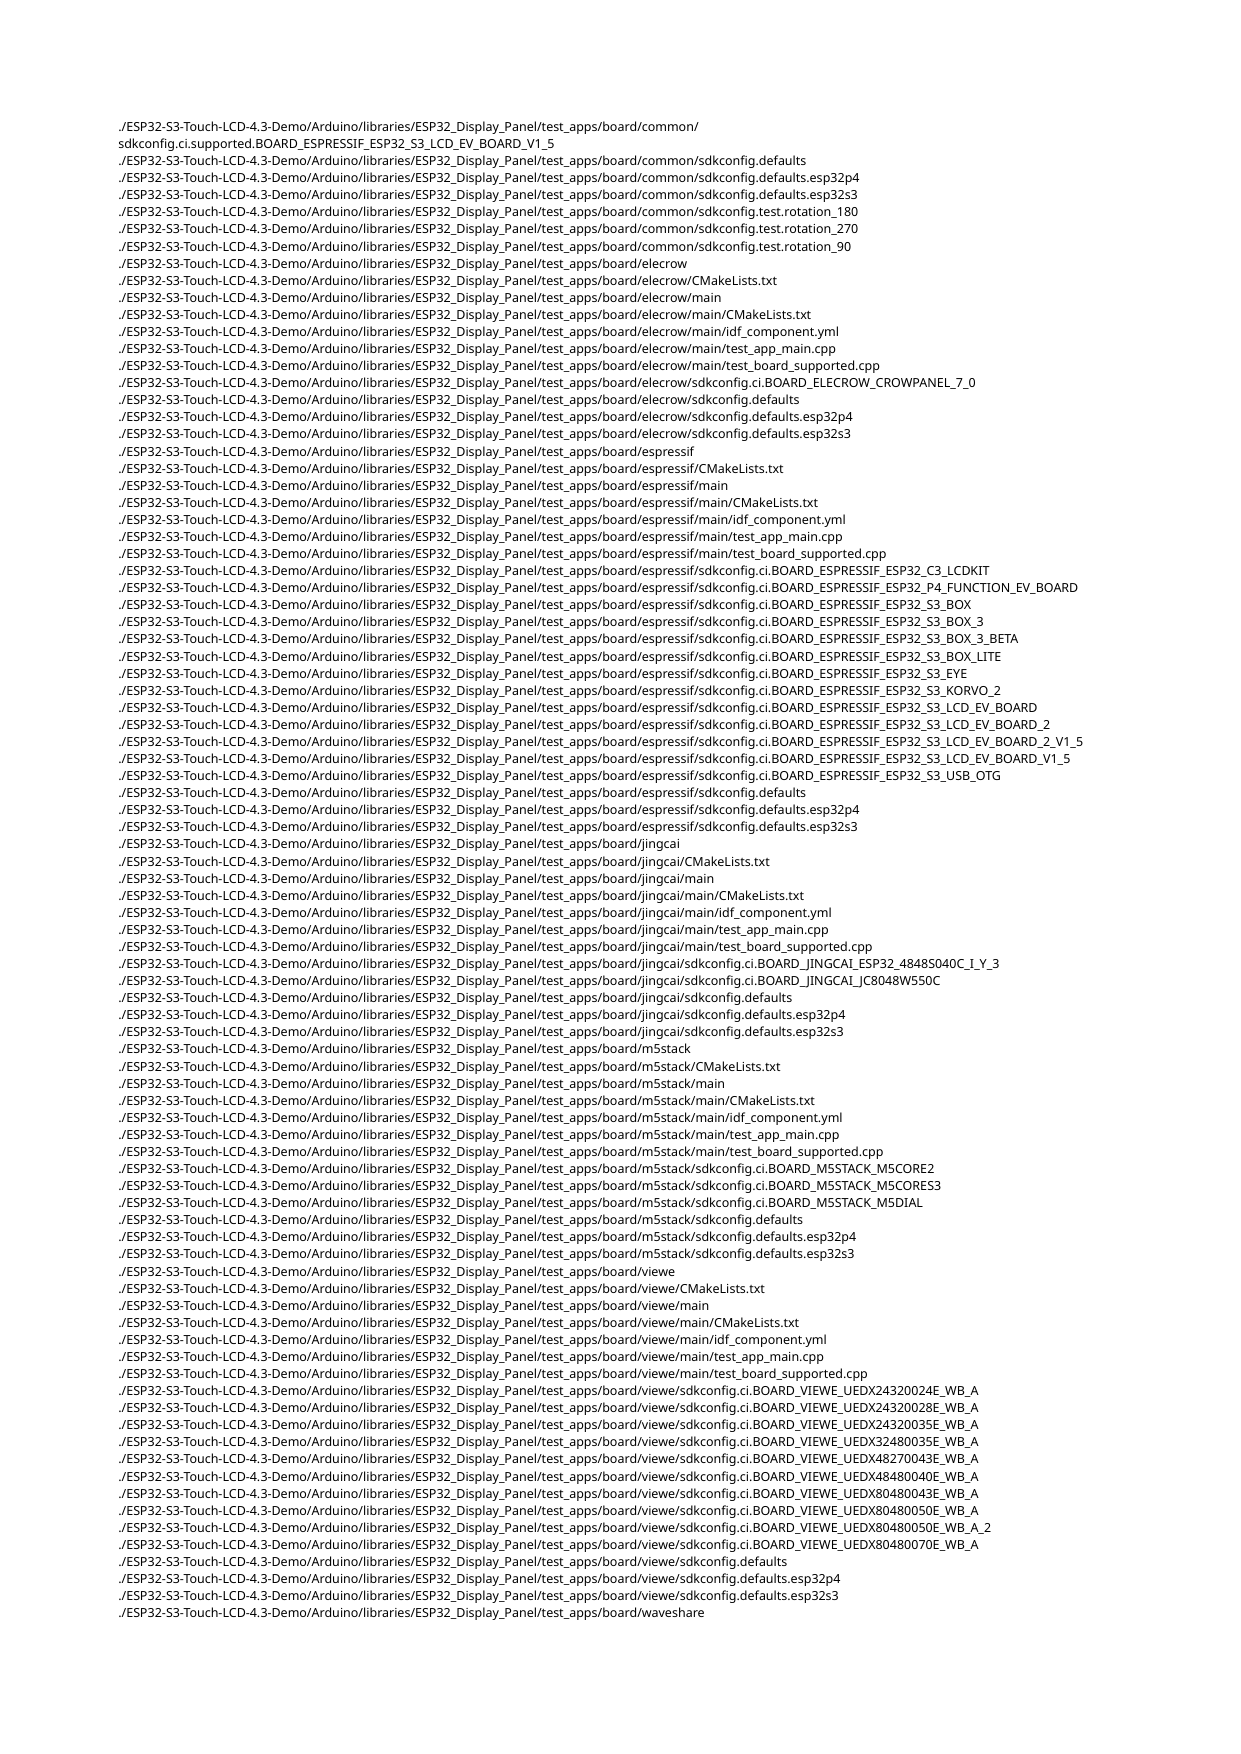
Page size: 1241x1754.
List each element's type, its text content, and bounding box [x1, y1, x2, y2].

text ./ESP32-S3-Touch-LCD-4.3-Demo/Arduino/libraries/ESP32_Display_Panel/test_apps/board/viewe/sdkconfig.ci.BOARD_VIEWE_UEDX80480043E_WB_A [118, 1485, 1122, 1502]
text ./ESP32-S3-Touch-LCD-4.3-Demo/Arduino/libraries/ESP32_Display_Panel/test_apps/board/jingcai/sdkconfig.ci.BOARD_JINGCAI_ESP32_4848S040C_I_Y_3 [118, 955, 1122, 972]
text ./ESP32-S3-Touch-LCD-4.3-Demo/Arduino/libraries/ESP32_Display_Panel/test_apps/board/jingcai/sdkconfig.defaults [118, 989, 1122, 1006]
text ./ESP32-S3-Touch-LCD-4.3-Demo/Arduino/libraries/ESP32_Display_Panel/test_apps/board/m5stack/main/CMakeLists.txt [118, 1092, 1122, 1109]
text ./ESP32-S3-Touch-LCD-4.3-Demo/Arduino/libraries/ESP32_Display_Panel/test_apps/board/viewe/main/test_app_main.cpp [118, 1348, 1122, 1365]
text ./ESP32-S3-Touch-LCD-4.3-Demo/Arduino/libraries/ESP32_Display_Panel/test_apps/board/waveshare [118, 1604, 1122, 1621]
text ./ESP32-S3-Touch-LCD-4.3-Demo/Arduino/libraries/ESP32_Display_Panel/test_apps/board/m5stack/main/idf_component.yml [118, 1109, 1122, 1126]
text ./ESP32-S3-Touch-LCD-4.3-Demo/Arduino/libraries/ESP32_Display_Panel/test_apps/board/elecrow/main [118, 289, 1122, 306]
text ./ESP32-S3-Touch-LCD-4.3-Demo/Arduino/libraries/ESP32_Display_Panel/test_apps/board/viewe/sdkconfig.defaults.esp32p4 [118, 1570, 1122, 1587]
text ./ESP32-S3-Touch-LCD-4.3-Demo/Arduino/libraries/ESP32_Display_Panel/test_apps/board/jingcai/main/idf_component.yml [118, 904, 1122, 921]
text ./ESP32-S3-Touch-LCD-4.3-Demo/Arduino/libraries/ESP32_Display_Panel/test_apps/board/common/sdkconfig.test.rotation_90 [118, 238, 1122, 255]
text ./ESP32-S3-Touch-LCD-4.3-Demo/Arduino/libraries/ESP32_Display_Panel/test_apps/board/m5stack/sdkconfig.defaults.esp32p4 [118, 1228, 1122, 1246]
text ./ESP32-S3-Touch-LCD-4.3-Demo/Arduino/libraries/ESP32_Display_Panel/test_apps/board/jingcai/sdkconfig.defaults.esp32p4 [118, 1006, 1122, 1023]
text ./ESP32-S3-Touch-LCD-4.3-Demo/Arduino/libraries/ESP32_Display_Panel/test_apps/board/espressif/sdkconfig.ci.BOARD_ESPRESSIF_ESP32_S3_USB_OTG [118, 767, 1122, 784]
text ./ESP32-S3-Touch-LCD-4.3-Demo/Arduino/libraries/ESP32_Display_Panel/test_apps/board/espressif/sdkconfig.ci.BOARD_ESPRESSIF_ESP32_S3_LCD_EV_BOARD [118, 699, 1122, 716]
text ./ESP32-S3-Touch-LCD-4.3-Demo/Arduino/libraries/ESP32_Display_Panel/test_apps/board/elecrow/sdkconfig.ci.BOARD_ELECROW_CROWPANEL_7_0 [118, 374, 1122, 391]
text ./ESP32-S3-Touch-LCD-4.3-Demo/Arduino/libraries/ESP32_Display_Panel/test_apps/board/m5stack/sdkconfig.ci.BOARD_M5STACK_M5DIAL [118, 1194, 1122, 1211]
text ./ESP32-S3-Touch-LCD-4.3-Demo/Arduino/libraries/ESP32_Display_Panel/test_apps/board/elecrow/sdkconfig.defaults [118, 391, 1122, 408]
text ./ESP32-S3-Touch-LCD-4.3-Demo/Arduino/libraries/ESP32_Display_Panel/test_apps/board/m5stack/sdkconfig.ci.BOARD_M5STACK_M5CORE2 [118, 1160, 1122, 1177]
text ./ESP32-S3-Touch-LCD-4.3-Demo/Arduino/libraries/ESP32_Display_Panel/test_apps/board/m5stack/sdkconfig.defaults.esp32s3 [118, 1246, 1122, 1263]
text ./ESP32-S3-Touch-LCD-4.3-Demo/Arduino/libraries/ESP32_Display_Panel/test_apps/board/espressif/sdkconfig.defaults [118, 784, 1122, 801]
text ./ESP32-S3-Touch-LCD-4.3-Demo/Arduino/libraries/ESP32_Display_Panel/test_apps/board/espressif/sdkconfig.ci.BOARD_ESPRESSIF_ESP32_S3_BOX_LITE [118, 648, 1122, 665]
text ./ESP32-S3-Touch-LCD-4.3-Demo/Arduino/libraries/ESP32_Display_Panel/test_apps/board/m5stack/main [118, 1075, 1122, 1092]
text ./ESP32-S3-Touch-LCD-4.3-Demo/Arduino/libraries/ESP32_Display_Panel/test_apps/board/viewe/sdkconfig.ci.BOARD_VIEWE_UEDX48270043E_WB_A [118, 1451, 1122, 1468]
text ./ESP32-S3-Touch-LCD-4.3-Demo/Arduino/libraries/ESP32_Display_Panel/test_apps/board/common/sdkconfig.ci.supported.BOARD_ESPRESSIF_ESP32_S3_LCD_EV_BOARD_V1_5 [118, 118, 1122, 152]
text ./ESP32-S3-Touch-LCD-4.3-Demo/Arduino/libraries/ESP32_Display_Panel/test_apps/board/common/sdkconfig.defaults.esp32p4 [118, 169, 1122, 186]
text ./ESP32-S3-Touch-LCD-4.3-Demo/Arduino/libraries/ESP32_Display_Panel/test_apps/board/viewe/sdkconfig.ci.BOARD_VIEWE_UEDX32480035E_WB_A [118, 1433, 1122, 1451]
text ./ESP32-S3-Touch-LCD-4.3-Demo/Arduino/libraries/ESP32_Display_Panel/test_apps/board/viewe/sdkconfig.ci.BOARD_VIEWE_UEDX24320035E_WB_A [118, 1416, 1122, 1433]
text ./ESP32-S3-Touch-LCD-4.3-Demo/Arduino/libraries/ESP32_Display_Panel/test_apps/board/jingcai/sdkconfig.defaults.esp32s3 [118, 1023, 1122, 1041]
text ./ESP32-S3-Touch-LCD-4.3-Demo/Arduino/libraries/ESP32_Display_Panel/test_apps/board/jingcai/sdkconfig.ci.BOARD_JINGCAI_JC8048W550C [118, 972, 1122, 989]
text ./ESP32-S3-Touch-LCD-4.3-Demo/Arduino/libraries/ESP32_Display_Panel/test_apps/board/espressif [118, 443, 1122, 460]
text ./ESP32-S3-Touch-LCD-4.3-Demo/Arduino/libraries/ESP32_Display_Panel/test_apps/board/espressif/sdkconfig.ci.BOARD_ESPRESSIF_ESP32_S3_BOX_3 [118, 613, 1122, 631]
text ./ESP32-S3-Touch-LCD-4.3-Demo/Arduino/libraries/ESP32_Display_Panel/test_apps/board/viewe/main/idf_component.yml [118, 1331, 1122, 1348]
text ./ESP32-S3-Touch-LCD-4.3-Demo/Arduino/libraries/ESP32_Display_Panel/test_apps/board/jingcai [118, 836, 1122, 853]
text ./ESP32-S3-Touch-LCD-4.3-Demo/Arduino/libraries/ESP32_Display_Panel/test_apps/board/espressif/main/idf_component.yml [118, 511, 1122, 528]
text ./ESP32-S3-Touch-LCD-4.3-Demo/Arduino/libraries/ESP32_Display_Panel/test_apps/board/elecrow/CMakeLists.txt [118, 272, 1122, 289]
text ./ESP32-S3-Touch-LCD-4.3-Demo/Arduino/libraries/ESP32_Display_Panel/test_apps/board/viewe/sdkconfig.ci.BOARD_VIEWE_UEDX24320024E_WB_A [118, 1382, 1122, 1399]
text ./ESP32-S3-Touch-LCD-4.3-Demo/Arduino/libraries/ESP32_Display_Panel/test_apps/board/m5stack/sdkconfig.ci.BOARD_M5STACK_M5CORES3 [118, 1177, 1122, 1194]
text ./ESP32-S3-Touch-LCD-4.3-Demo/Arduino/libraries/ESP32_Display_Panel/test_apps/board/viewe/main/test_board_supported.cpp [118, 1365, 1122, 1382]
text ./ESP32-S3-Touch-LCD-4.3-Demo/Arduino/libraries/ESP32_Display_Panel/test_apps/board/viewe/CMakeLists.txt [118, 1280, 1122, 1297]
text ./ESP32-S3-Touch-LCD-4.3-Demo/Arduino/libraries/ESP32_Display_Panel/test_apps/board/espressif/sdkconfig.ci.BOARD_ESPRESSIF_ESP32_S3_EYE [118, 665, 1122, 682]
text ./ESP32-S3-Touch-LCD-4.3-Demo/Arduino/libraries/ESP32_Display_Panel/test_apps/board/elecrow/main/test_board_supported.cpp [118, 357, 1122, 374]
text ./ESP32-S3-Touch-LCD-4.3-Demo/Arduino/libraries/ESP32_Display_Panel/test_apps/board/m5stack/main/test_board_supported.cpp [118, 1143, 1122, 1160]
text ./ESP32-S3-Touch-LCD-4.3-Demo/Arduino/libraries/ESP32_Display_Panel/test_apps/board/viewe/sdkconfig.ci.BOARD_VIEWE_UEDX48480040E_WB_A [118, 1468, 1122, 1485]
text ./ESP32-S3-Touch-LCD-4.3-Demo/Arduino/libraries/ESP32_Display_Panel/test_apps/board/espressif/sdkconfig.defaults.esp32p4 [118, 801, 1122, 818]
text ./ESP32-S3-Touch-LCD-4.3-Demo/Arduino/libraries/ESP32_Display_Panel/test_apps/board/espressif/main [118, 477, 1122, 494]
text ./ESP32-S3-Touch-LCD-4.3-Demo/Arduino/libraries/ESP32_Display_Panel/test_apps/board/viewe/sdkconfig.ci.BOARD_VIEWE_UEDX80480050E_WB_A [118, 1502, 1122, 1519]
text ./ESP32-S3-Touch-LCD-4.3-Demo/Arduino/libraries/ESP32_Display_Panel/test_apps/board/espressif/main/test_board_supported.cpp [118, 545, 1122, 562]
text ./ESP32-S3-Touch-LCD-4.3-Demo/Arduino/libraries/ESP32_Display_Panel/test_apps/board/jingcai/main/CMakeLists.txt [118, 887, 1122, 904]
text ./ESP32-S3-Touch-LCD-4.3-Demo/Arduino/libraries/ESP32_Display_Panel/test_apps/board/m5stack [118, 1041, 1122, 1058]
text ./ESP32-S3-Touch-LCD-4.3-Demo/Arduino/libraries/ESP32_Display_Panel/test_apps/board/common/sdkconfig.test.rotation_180 [118, 203, 1122, 221]
text ./ESP32-S3-Touch-LCD-4.3-Demo/Arduino/libraries/ESP32_Display_Panel/test_apps/board/espressif/sdkconfig.ci.BOARD_ESPRESSIF_ESP32_S3_LCD_EV_BOARD_2_V1_5 [118, 733, 1122, 750]
text ./ESP32-S3-Touch-LCD-4.3-Demo/Arduino/libraries/ESP32_Display_Panel/test_apps/board/espressif/main/test_app_main.cpp [118, 528, 1122, 545]
text ./ESP32-S3-Touch-LCD-4.3-Demo/Arduino/libraries/ESP32_Display_Panel/test_apps/board/viewe/sdkconfig.ci.BOARD_VIEWE_UEDX80480050E_WB_A_2 [118, 1519, 1122, 1536]
text ./ESP32-S3-Touch-LCD-4.3-Demo/Arduino/libraries/ESP32_Display_Panel/test_apps/board/viewe/main/CMakeLists.txt [118, 1314, 1122, 1331]
text ./ESP32-S3-Touch-LCD-4.3-Demo/Arduino/libraries/ESP32_Display_Panel/test_apps/board/viewe/sdkconfig.ci.BOARD_VIEWE_UEDX80480070E_WB_A [118, 1536, 1122, 1553]
text ./ESP32-S3-Touch-LCD-4.3-Demo/Arduino/libraries/ESP32_Display_Panel/test_apps/board/m5stack/sdkconfig.defaults [118, 1211, 1122, 1228]
text ./ESP32-S3-Touch-LCD-4.3-Demo/Arduino/libraries/ESP32_Display_Panel/test_apps/board/common/sdkconfig.defaults [118, 152, 1122, 169]
text ./ESP32-S3-Touch-LCD-4.3-Demo/Arduino/libraries/ESP32_Display_Panel/test_apps/board/viewe/main [118, 1297, 1122, 1314]
text ./ESP32-S3-Touch-LCD-4.3-Demo/Arduino/libraries/ESP32_Display_Panel/test_apps/board/espressif/main/CMakeLists.txt [118, 494, 1122, 511]
text ./ESP32-S3-Touch-LCD-4.3-Demo/Arduino/libraries/ESP32_Display_Panel/test_apps/board/common/sdkconfig.defaults.esp32s3 [118, 186, 1122, 203]
text ./ESP32-S3-Touch-LCD-4.3-Demo/Arduino/libraries/ESP32_Display_Panel/test_apps/board/elecrow [118, 255, 1122, 272]
text ./ESP32-S3-Touch-LCD-4.3-Demo/Arduino/libraries/ESP32_Display_Panel/test_apps/board/espressif/CMakeLists.txt [118, 460, 1122, 477]
text ./ESP32-S3-Touch-LCD-4.3-Demo/Arduino/libraries/ESP32_Display_Panel/test_apps/board/jingcai/main/test_board_supported.cpp [118, 938, 1122, 955]
text ./ESP32-S3-Touch-LCD-4.3-Demo/Arduino/libraries/ESP32_Display_Panel/test_apps/board/jingcai/main/test_app_main.cpp [118, 921, 1122, 938]
text ./ESP32-S3-Touch-LCD-4.3-Demo/Arduino/libraries/ESP32_Display_Panel/test_apps/board/common/sdkconfig.test.rotation_270 [118, 221, 1122, 238]
text ./ESP32-S3-Touch-LCD-4.3-Demo/Arduino/libraries/ESP32_Display_Panel/test_apps/board/m5stack/main/test_app_main.cpp [118, 1126, 1122, 1143]
text ./ESP32-S3-Touch-LCD-4.3-Demo/Arduino/libraries/ESP32_Display_Panel/test_apps/board/jingcai/CMakeLists.txt [118, 853, 1122, 870]
text ./ESP32-S3-Touch-LCD-4.3-Demo/Arduino/libraries/ESP32_Display_Panel/test_apps/board/m5stack/CMakeLists.txt [118, 1058, 1122, 1075]
text ./ESP32-S3-Touch-LCD-4.3-Demo/Arduino/libraries/ESP32_Display_Panel/test_apps/board/viewe/sdkconfig.ci.BOARD_VIEWE_UEDX24320028E_WB_A [118, 1399, 1122, 1416]
text ./ESP32-S3-Touch-LCD-4.3-Demo/Arduino/libraries/ESP32_Display_Panel/test_apps/board/espressif/sdkconfig.ci.BOARD_ESPRESSIF_ESP32_S3_LCD_EV_BOARD_V1_5 [118, 750, 1122, 767]
text ./ESP32-S3-Touch-LCD-4.3-Demo/Arduino/libraries/ESP32_Display_Panel/test_apps/board/espressif/sdkconfig.ci.BOARD_ESPRESSIF_ESP32_P4_FUNCTION_EV_BOARD [118, 579, 1122, 596]
text ./ESP32-S3-Touch-LCD-4.3-Demo/Arduino/libraries/ESP32_Display_Panel/test_apps/board/espressif/sdkconfig.ci.BOARD_ESPRESSIF_ESP32_C3_LCDKIT [118, 562, 1122, 579]
text ./ESP32-S3-Touch-LCD-4.3-Demo/Arduino/libraries/ESP32_Display_Panel/test_apps/board/espressif/sdkconfig.ci.BOARD_ESPRESSIF_ESP32_S3_BOX [118, 596, 1122, 613]
text ./ESP32-S3-Touch-LCD-4.3-Demo/Arduino/libraries/ESP32_Display_Panel/test_apps/board/elecrow/sdkconfig.defaults.esp32p4 [118, 408, 1122, 426]
text ./ESP32-S3-Touch-LCD-4.3-Demo/Arduino/libraries/ESP32_Display_Panel/test_apps/board/viewe/sdkconfig.defaults [118, 1553, 1122, 1570]
text ./ESP32-S3-Touch-LCD-4.3-Demo/Arduino/libraries/ESP32_Display_Panel/test_apps/board/elecrow/main/test_app_main.cpp [118, 340, 1122, 357]
text ./ESP32-S3-Touch-LCD-4.3-Demo/Arduino/libraries/ESP32_Display_Panel/test_apps/board/viewe/sdkconfig.defaults.esp32s3 [118, 1587, 1122, 1604]
text ./ESP32-S3-Touch-LCD-4.3-Demo/Arduino/libraries/ESP32_Display_Panel/test_apps/board/espressif/sdkconfig.defaults.esp32s3 [118, 818, 1122, 836]
text ./ESP32-S3-Touch-LCD-4.3-Demo/Arduino/libraries/ESP32_Display_Panel/test_apps/board/elecrow/main/idf_component.yml [118, 323, 1122, 340]
text ./ESP32-S3-Touch-LCD-4.3-Demo/Arduino/libraries/ESP32_Display_Panel/test_apps/board/elecrow/main/CMakeLists.txt [118, 306, 1122, 323]
text ./ESP32-S3-Touch-LCD-4.3-Demo/Arduino/libraries/ESP32_Display_Panel/test_apps/board/viewe [118, 1263, 1122, 1280]
text ./ESP32-S3-Touch-LCD-4.3-Demo/Arduino/libraries/ESP32_Display_Panel/test_apps/board/espressif/sdkconfig.ci.BOARD_ESPRESSIF_ESP32_S3_BOX_3_BETA [118, 631, 1122, 648]
text ./ESP32-S3-Touch-LCD-4.3-Demo/Arduino/libraries/ESP32_Display_Panel/test_apps/board/espressif/sdkconfig.ci.BOARD_ESPRESSIF_ESP32_S3_LCD_EV_BOARD_2 [118, 716, 1122, 733]
text ./ESP32-S3-Touch-LCD-4.3-Demo/Arduino/libraries/ESP32_Display_Panel/test_apps/board/elecrow/sdkconfig.defaults.esp32s3 [118, 426, 1122, 443]
text ./ESP32-S3-Touch-LCD-4.3-Demo/Arduino/libraries/ESP32_Display_Panel/test_apps/board/espressif/sdkconfig.ci.BOARD_ESPRESSIF_ESP32_S3_KORVO_2 [118, 682, 1122, 699]
text ./ESP32-S3-Touch-LCD-4.3-Demo/Arduino/libraries/ESP32_Display_Panel/test_apps/board/jingcai/main [118, 870, 1122, 887]
